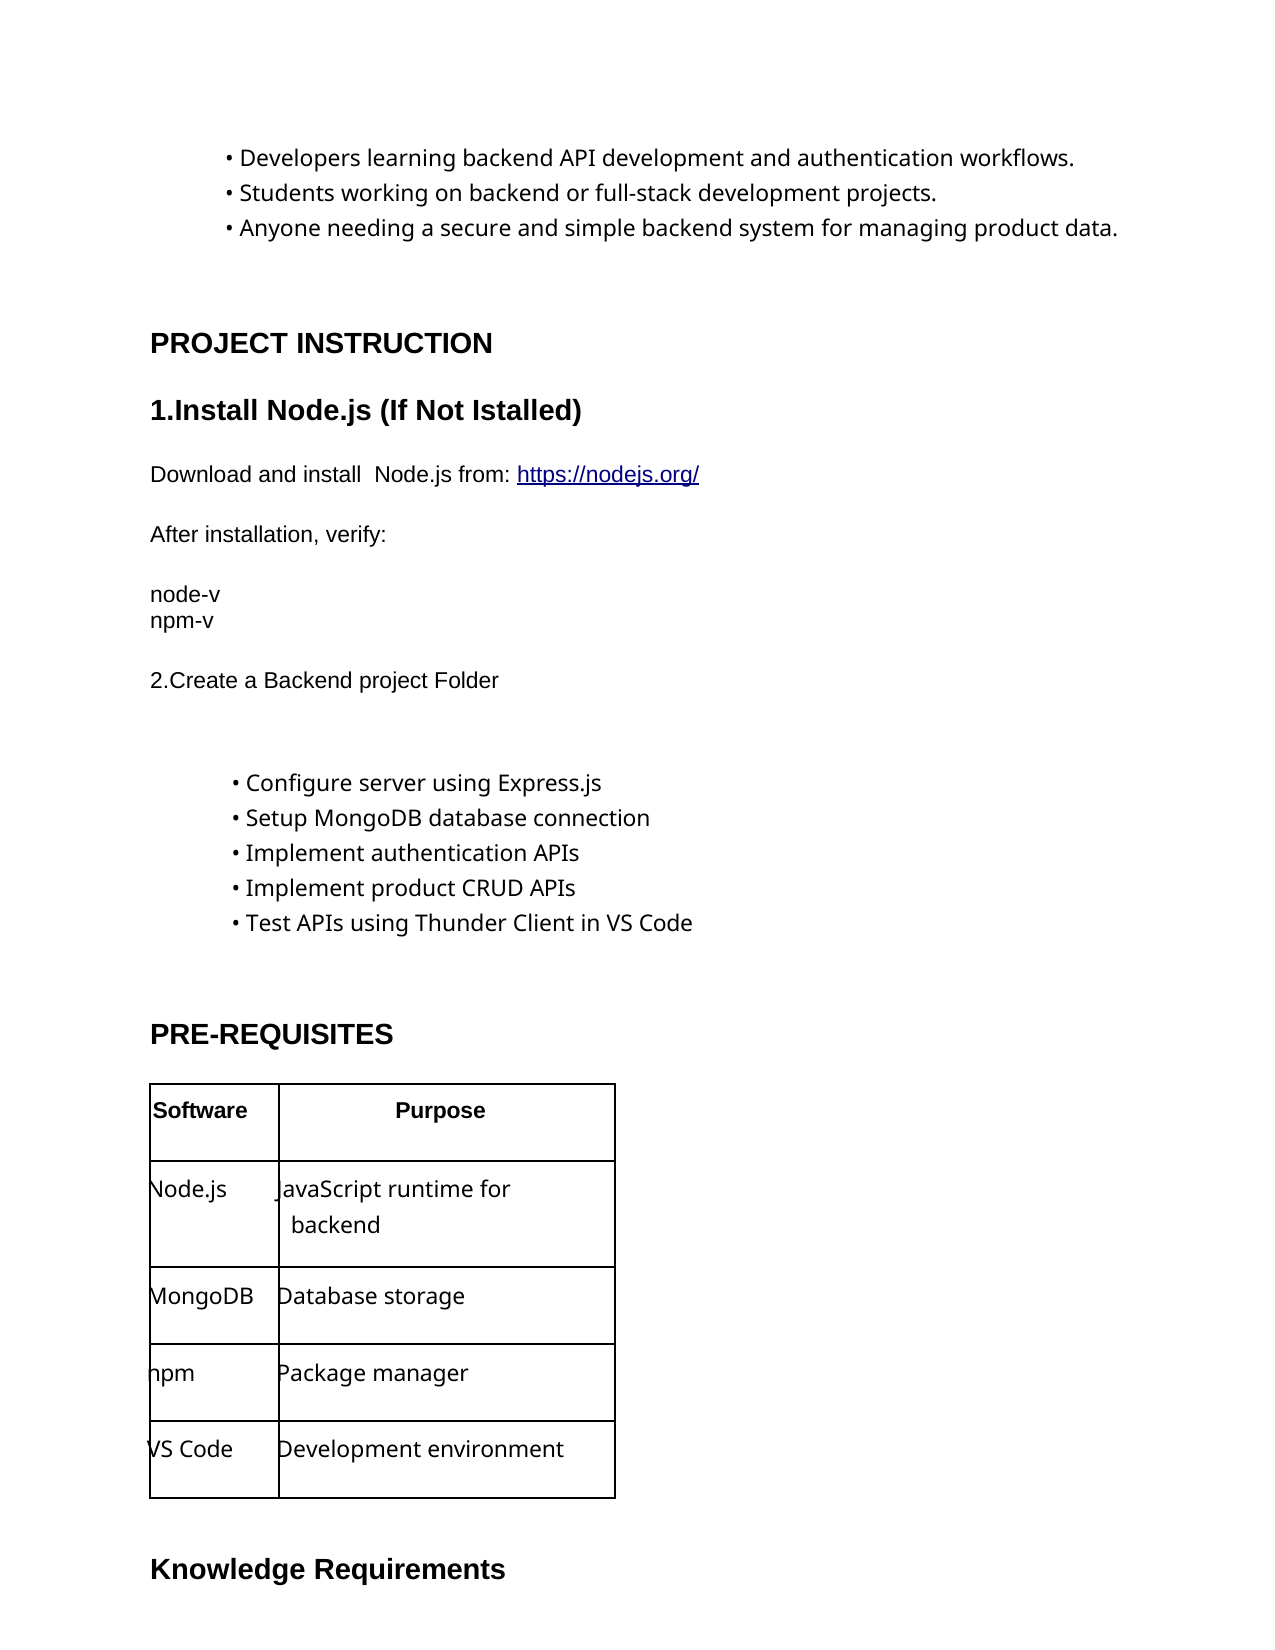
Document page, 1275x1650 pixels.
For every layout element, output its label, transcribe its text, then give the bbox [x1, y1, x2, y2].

list Configure server using Express.js [231, 767, 1162, 798]
list Developers learning backend API development and authentication workflows. [225, 142, 1162, 173]
subtitle 1.Install Node.js (If Not Istalled) [150, 393, 1162, 427]
table_cell JavaScript runtime for backend [280, 1162, 614, 1266]
list Implement authentication APIs [231, 837, 1162, 868]
table_cell Database storage [280, 1268, 614, 1343]
list Test APIs using Thunder Client in VS Code [231, 907, 1162, 939]
table_cell Development environment [280, 1422, 614, 1497]
table_cell VS Code [151, 1422, 278, 1497]
subtitle node-v [150, 581, 1162, 607]
table_cell MongoDB [151, 1268, 278, 1343]
list Setup MongoDB database connection [231, 802, 1162, 833]
subtitle PRE-REQUISITES [150, 1017, 1162, 1051]
subtitle 2.Create a Backend project Folder [150, 667, 1162, 694]
table_cell npm [151, 1345, 278, 1420]
list Students working on backend or full-stack development projects. [225, 177, 1162, 208]
list Anyone needing a secure and simple backend system for managing product data. [225, 212, 1162, 243]
subtitle Download and install Node.js from: https://nodejs.org/ [150, 461, 1162, 487]
table_cell Package manager [280, 1345, 614, 1420]
table_header Software [151, 1085, 278, 1160]
list Implement product CRUD APIs [231, 872, 1162, 903]
subtitle Knowledge Requirements [150, 1552, 1162, 1586]
subtitle After installation, verify: [150, 521, 1162, 547]
subtitle npm-v [150, 607, 1162, 634]
table_cell Node.js [151, 1162, 278, 1266]
table_header Purpose [280, 1085, 614, 1160]
subtitle PROJECT INSTRUCTION [150, 326, 1162, 359]
